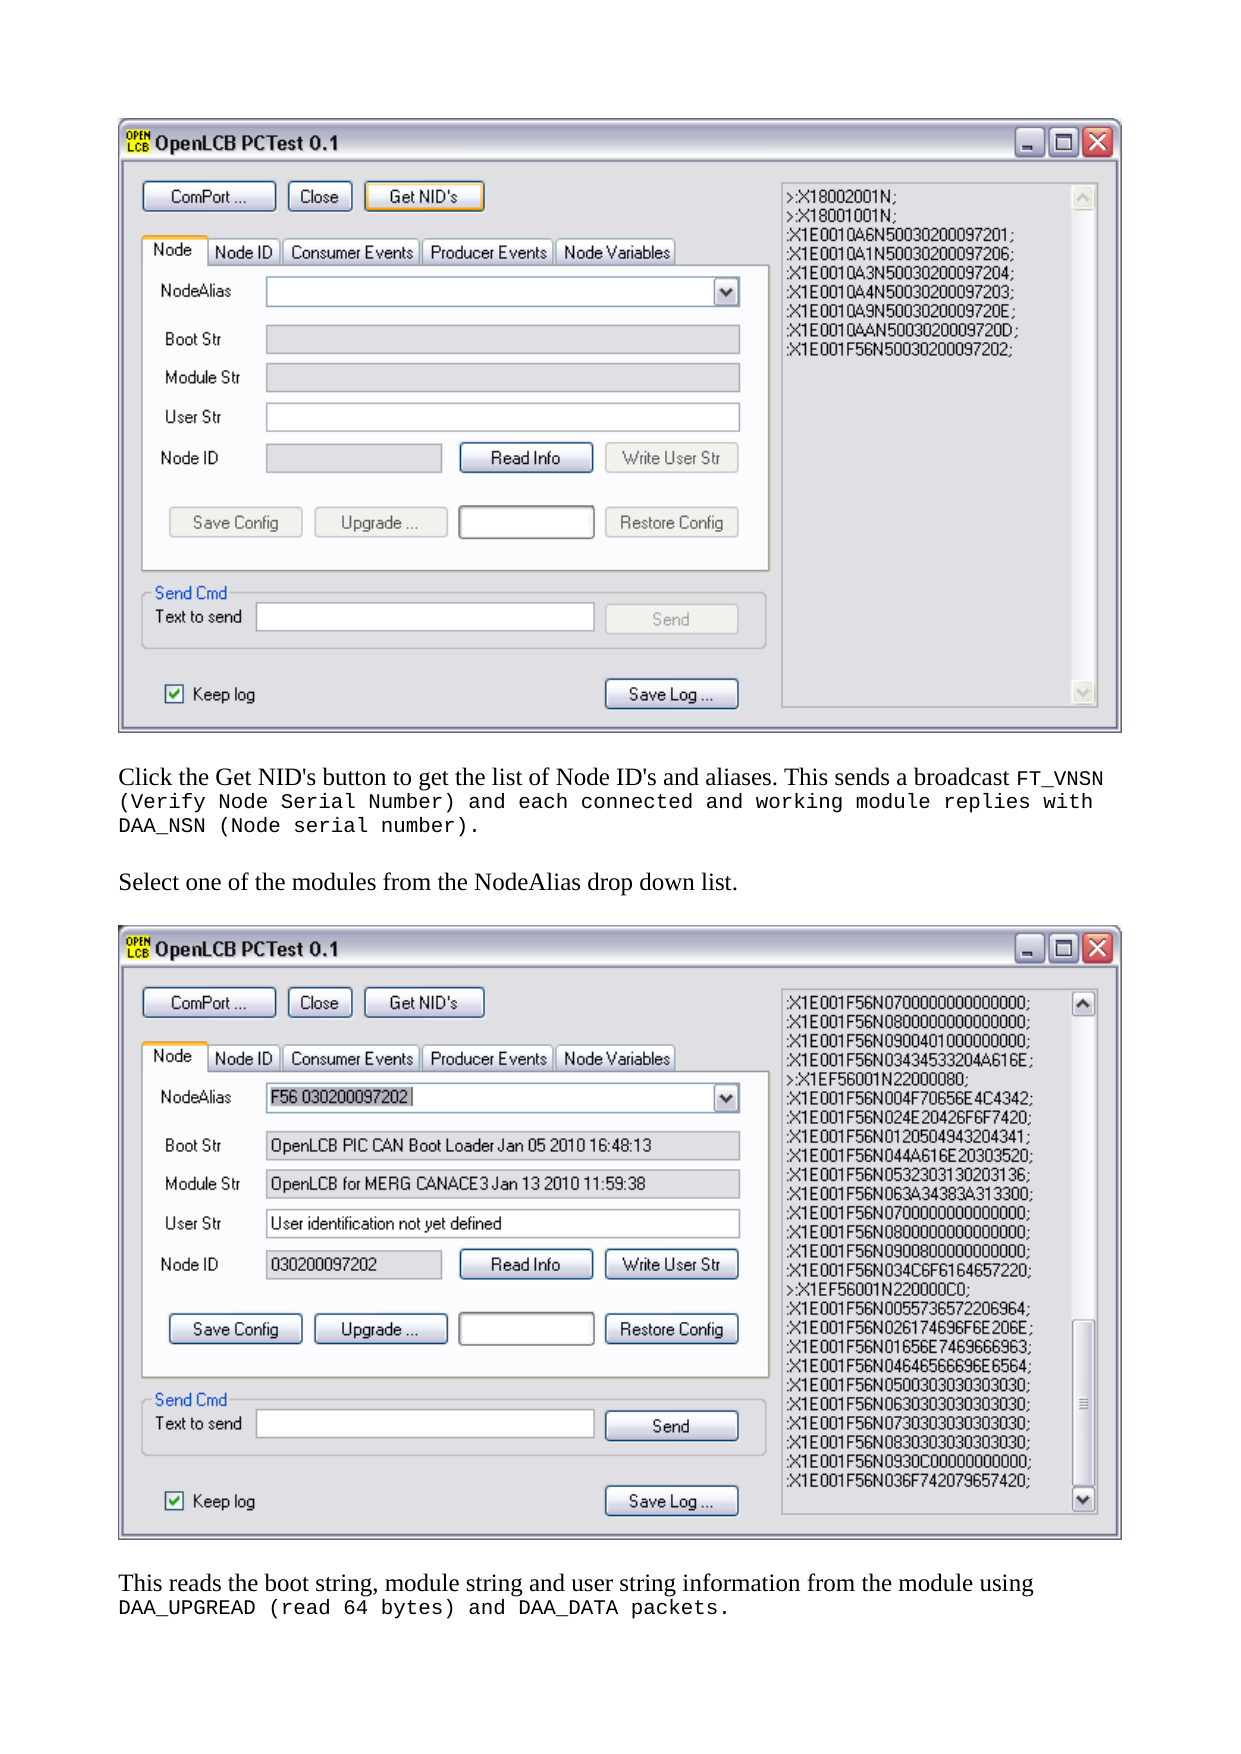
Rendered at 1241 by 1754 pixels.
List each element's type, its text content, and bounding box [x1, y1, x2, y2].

text This reads the boot string, module string and user string information from the module using DAA_UPGREAD (read 64 bytes) and DAA_DATA packets. [118, 1568, 1122, 1621]
text Select one of the modules from the NodeAlias drop down list. [118, 867, 1122, 896]
picture [118, 118, 1122, 733]
text Click the Get NID's button to get the list of Node ID's and aliases. This sends a broadcast FT_VNSN (Verify Node Serial Number) and each connected and working module replies with DAA_NSN (Node serial number). [118, 762, 1122, 839]
picture [118, 925, 1122, 1540]
